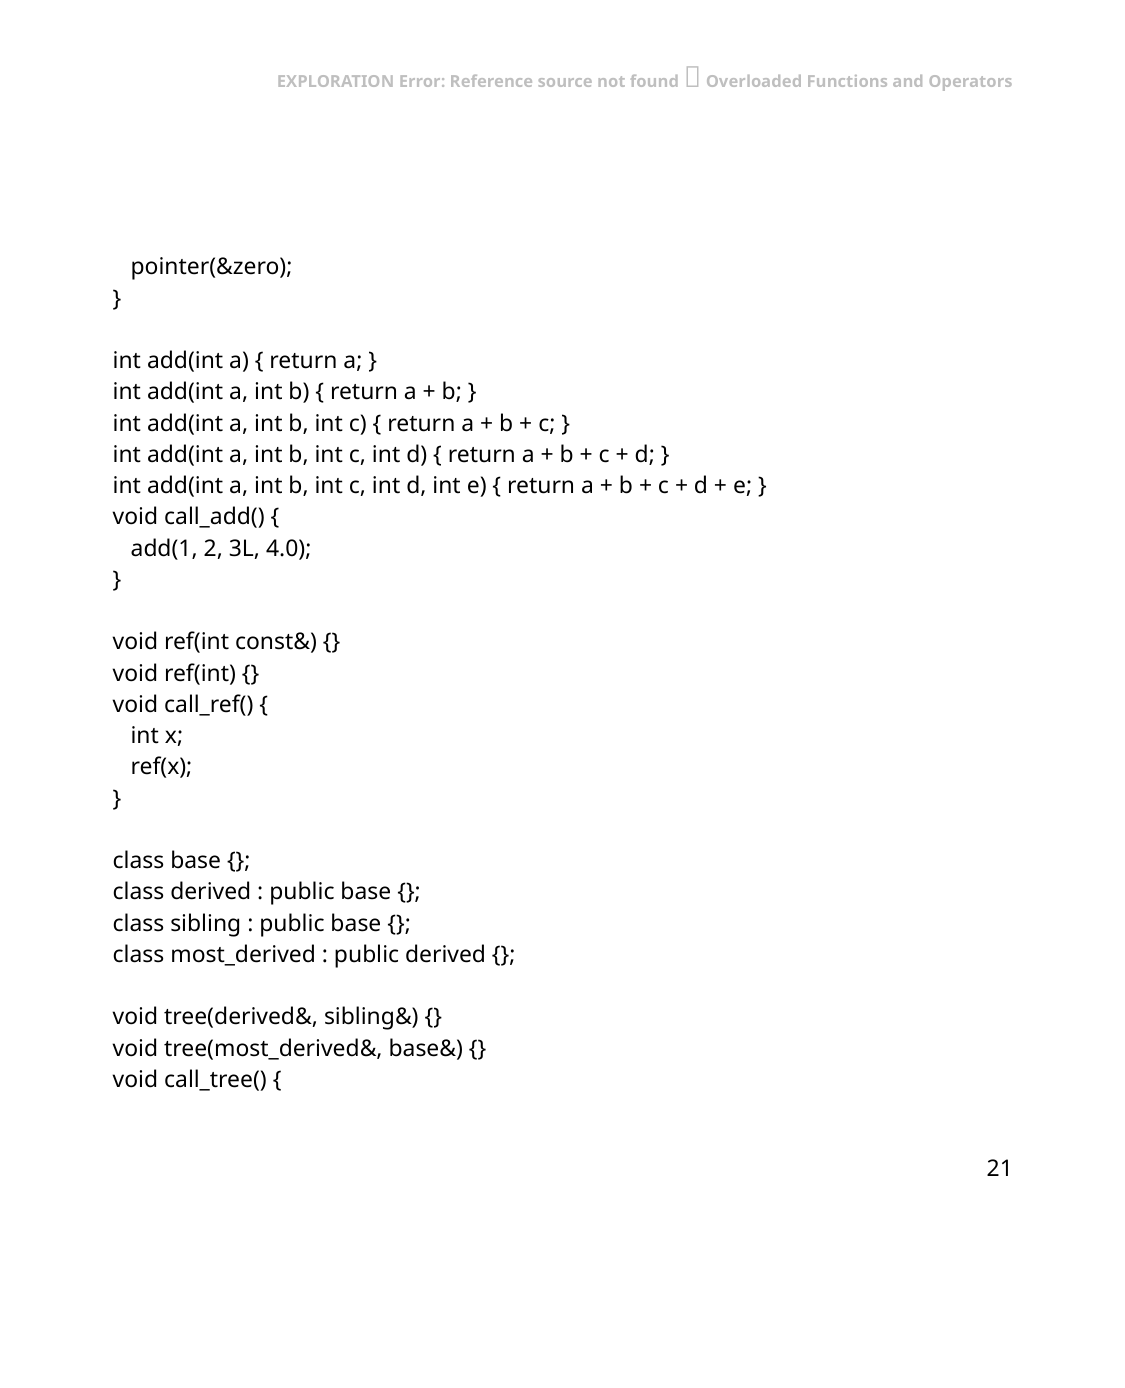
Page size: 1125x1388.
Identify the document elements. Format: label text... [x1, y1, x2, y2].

text int add(int a, int b, int c, int d, int e) { return a + b + c + d + e; } [112, 469, 1012, 500]
text } [112, 563, 1012, 594]
text pointer(&zero); [112, 250, 1012, 282]
text int add(int a, int b, int c, int d) { return a + b + c + d; } [112, 438, 1012, 469]
text int add(int a, int b, int c) { return a + b + c; } [112, 407, 1012, 438]
text void ref(int) {} [112, 657, 1012, 688]
text int x; [112, 719, 1012, 750]
text } [112, 782, 1012, 813]
text int add(int a) { return a; } [112, 344, 1012, 375]
text ref(x); [112, 750, 1012, 782]
text void call_tree() { [112, 1063, 1012, 1094]
text add(1, 2, 3L, 4.0); [112, 532, 1012, 563]
text void call_ref() { [112, 688, 1012, 719]
text class most_derived : public derived {}; [112, 938, 1012, 969]
text class base {}; [112, 844, 1012, 875]
text void call_add() { [112, 500, 1012, 532]
text int add(int a, int b) { return a + b; } [112, 375, 1012, 407]
text } [112, 282, 1012, 313]
text class derived : public base {}; [112, 875, 1012, 907]
text class sibling : public base {}; [112, 907, 1012, 938]
text void tree(derived&, sibling&) {} [112, 1000, 1012, 1032]
text void ref(int const&) {} [112, 625, 1012, 657]
text void tree(most_derived&, base&) {} [112, 1032, 1012, 1063]
